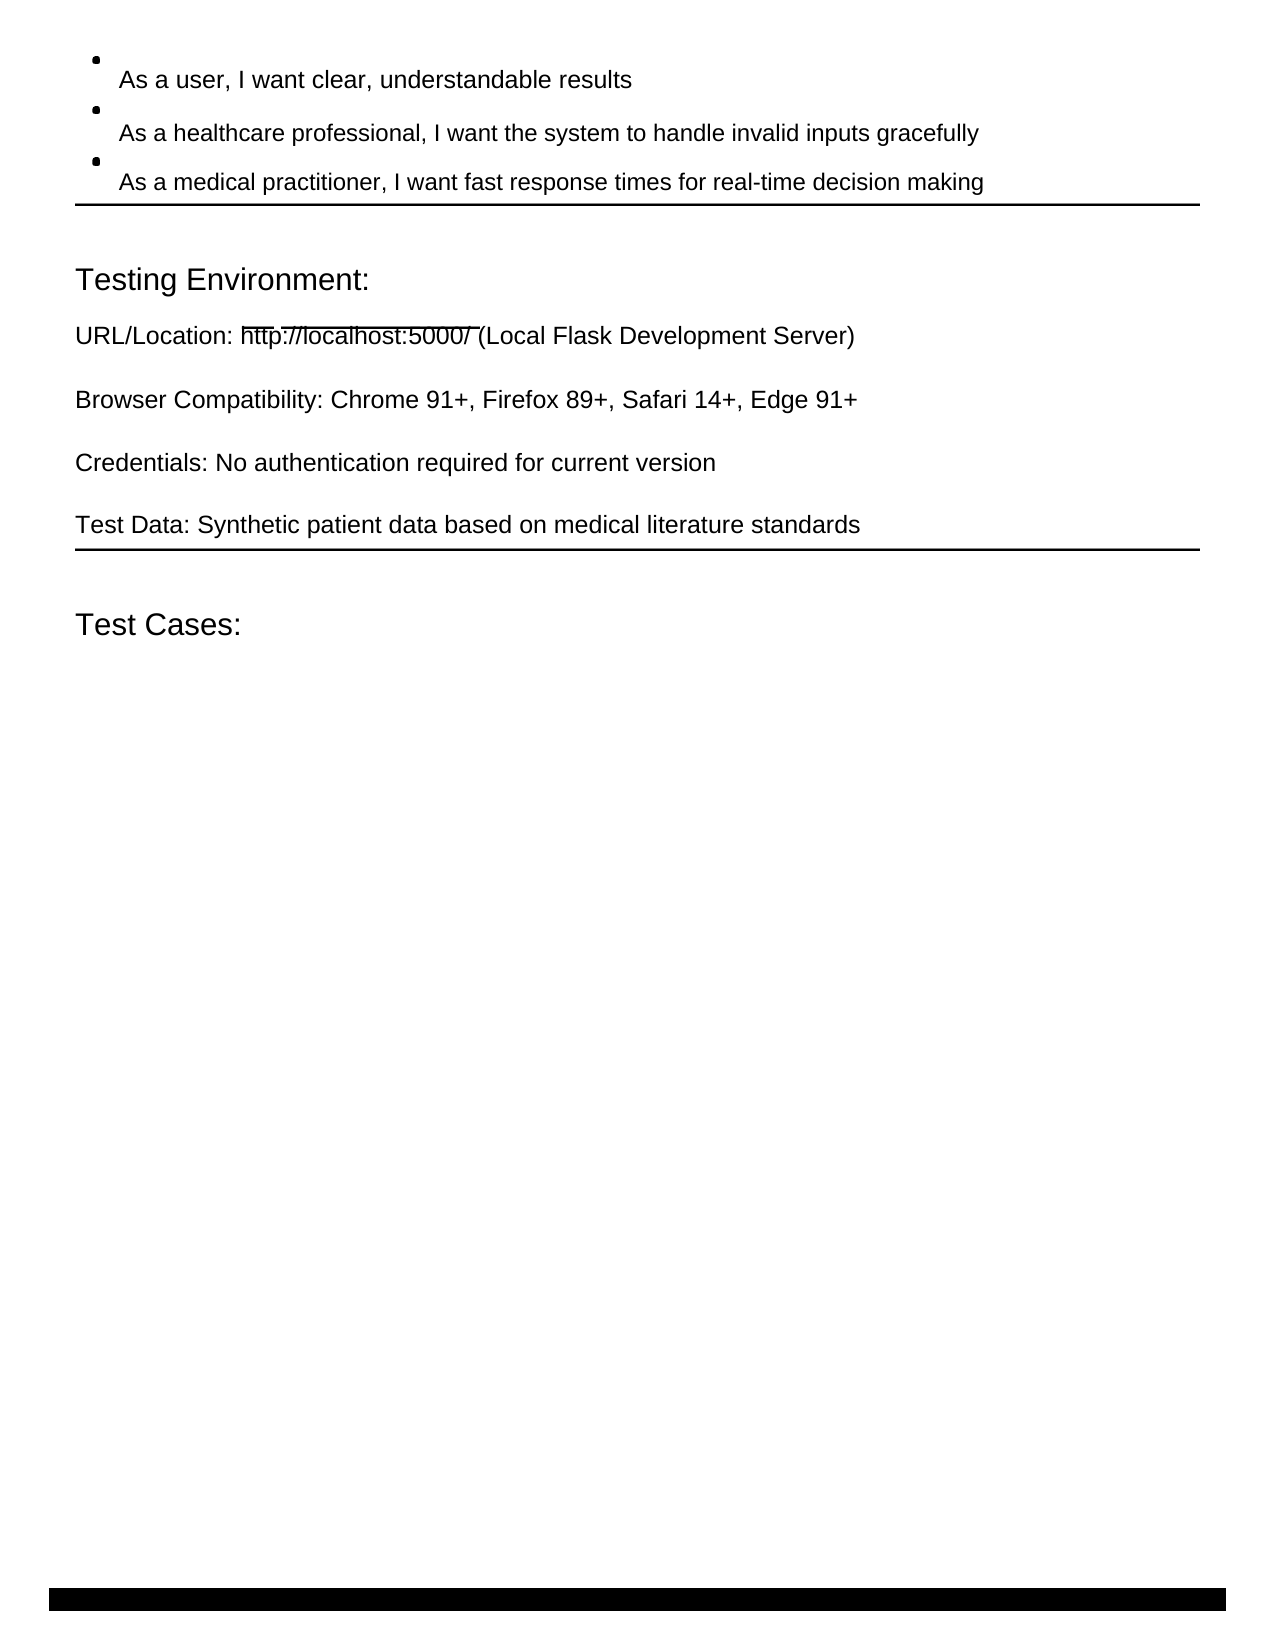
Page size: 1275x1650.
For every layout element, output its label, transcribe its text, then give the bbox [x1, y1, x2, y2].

text Browser Compatibility: Chrome 91+, Firefox 89+, Safari 14+, Edge 91+ [75, 385, 1125, 414]
text As a user, I want clear, understandable results [119, 65, 1125, 94]
picture [92, 157, 100, 166]
text Credentials: No authentication required for current version [75, 448, 1125, 476]
picture [92, 56, 100, 64]
text Test Data: Synthetic patient data based on medical literature standards [75, 510, 1125, 539]
text URL/Location: http://localhost:5000/ (Local Flask Development Server) [75, 321, 1125, 350]
picture [92, 106, 100, 114]
text As a healthcare professional, I want the system to handle invalid inputs gracefully As a medical practitioner, I want fast response times for real-time decision making [119, 119, 1000, 195]
text Test Cases: [75, 606, 1125, 642]
picture [49, 1588, 1226, 1611]
text Testing Environment: [75, 261, 1125, 297]
